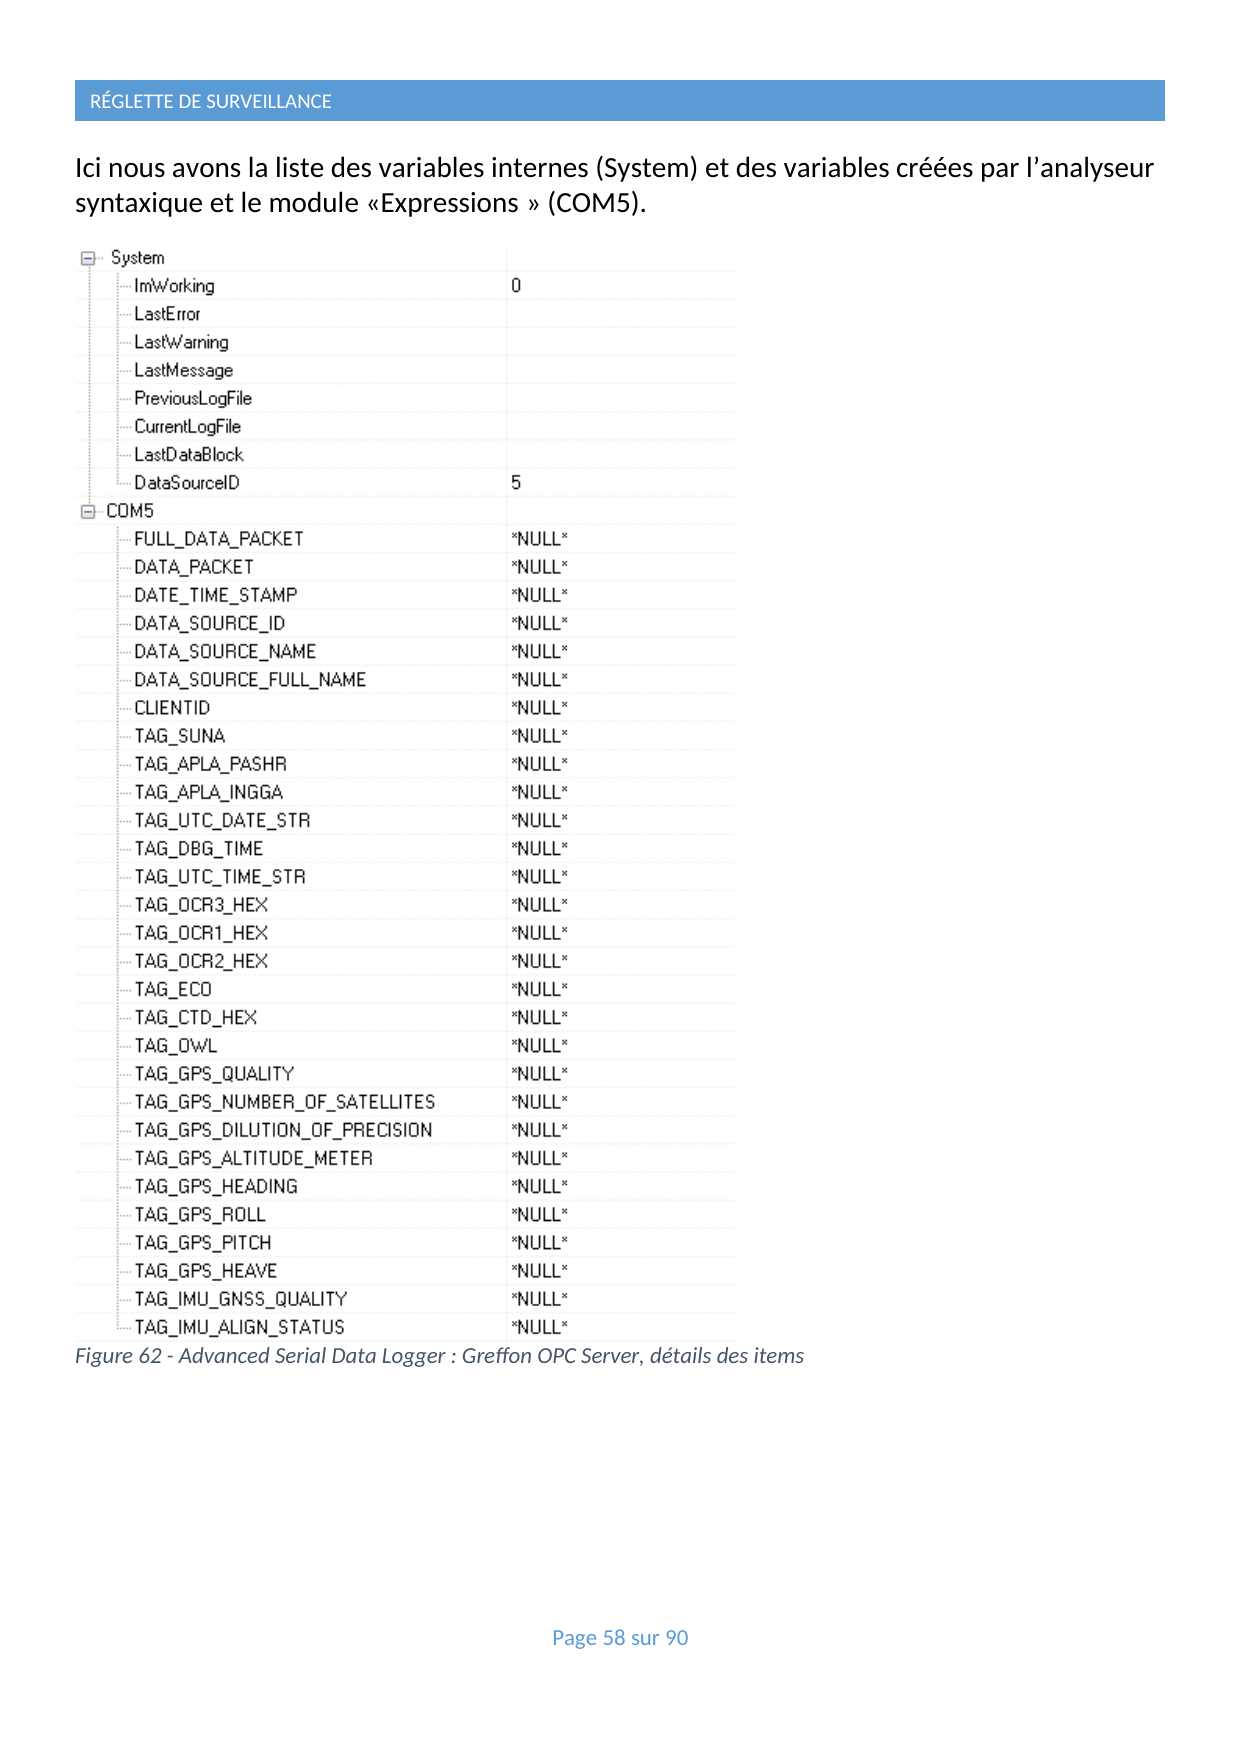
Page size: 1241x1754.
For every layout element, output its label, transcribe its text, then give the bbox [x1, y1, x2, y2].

text Figure 62 - Advanced Serial Data Logger : Greffon OPC Server, détails des items [75, 1342, 1165, 1369]
text Ici nous avons la liste des variables internes (System) et des variables créées par l’analyseur syntaxique et le module «Expressions » (COM5). [75, 149, 1165, 220]
